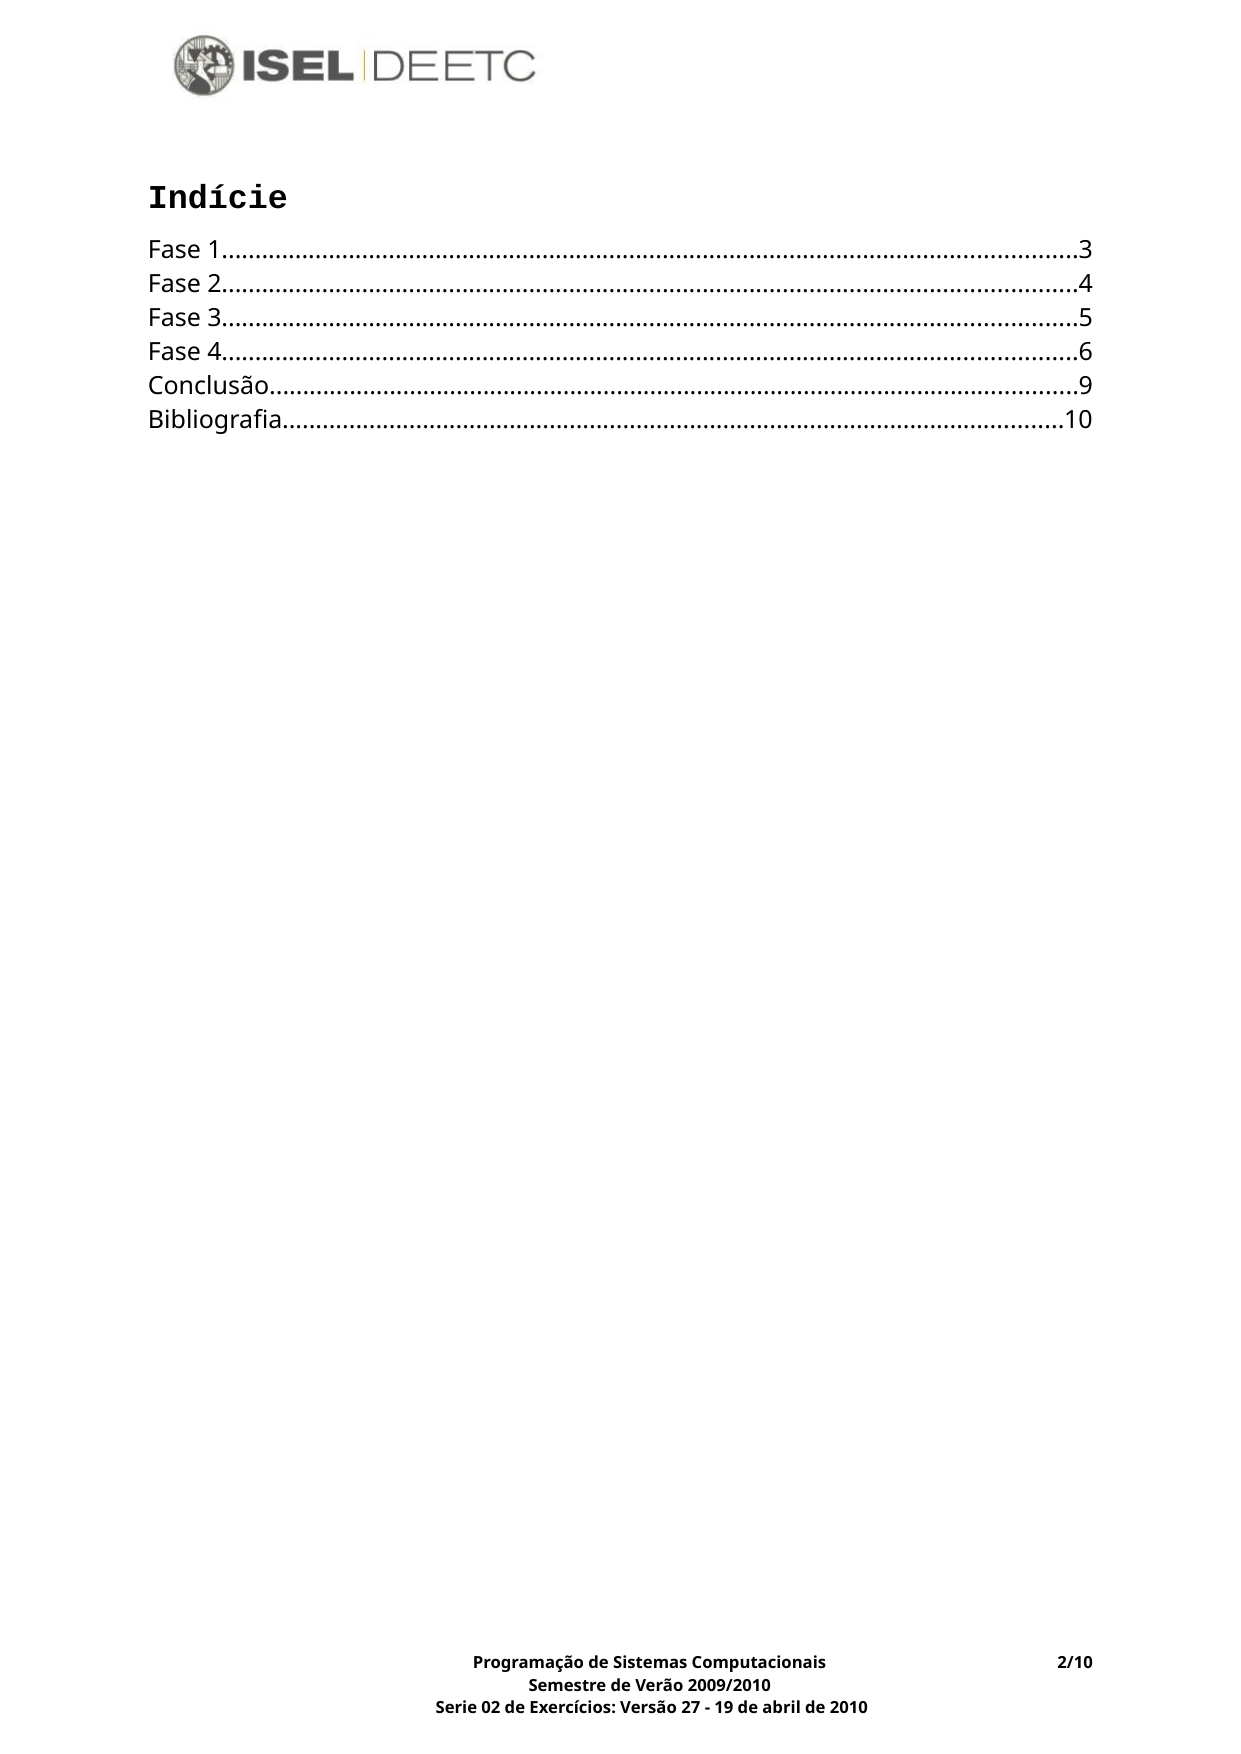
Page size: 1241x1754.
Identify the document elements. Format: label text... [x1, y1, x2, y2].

text Fase 2 4 [148, 266, 1093, 300]
text Fase 4 6 [148, 334, 1093, 368]
text Conclusão 9 [148, 368, 1093, 402]
picture [164, 20, 566, 121]
text Fase 1 3 [148, 232, 1093, 266]
text Fase 3 5 [148, 300, 1093, 334]
subtitle Indície [148, 181, 1093, 219]
text Bibliografia 10 [148, 402, 1093, 436]
